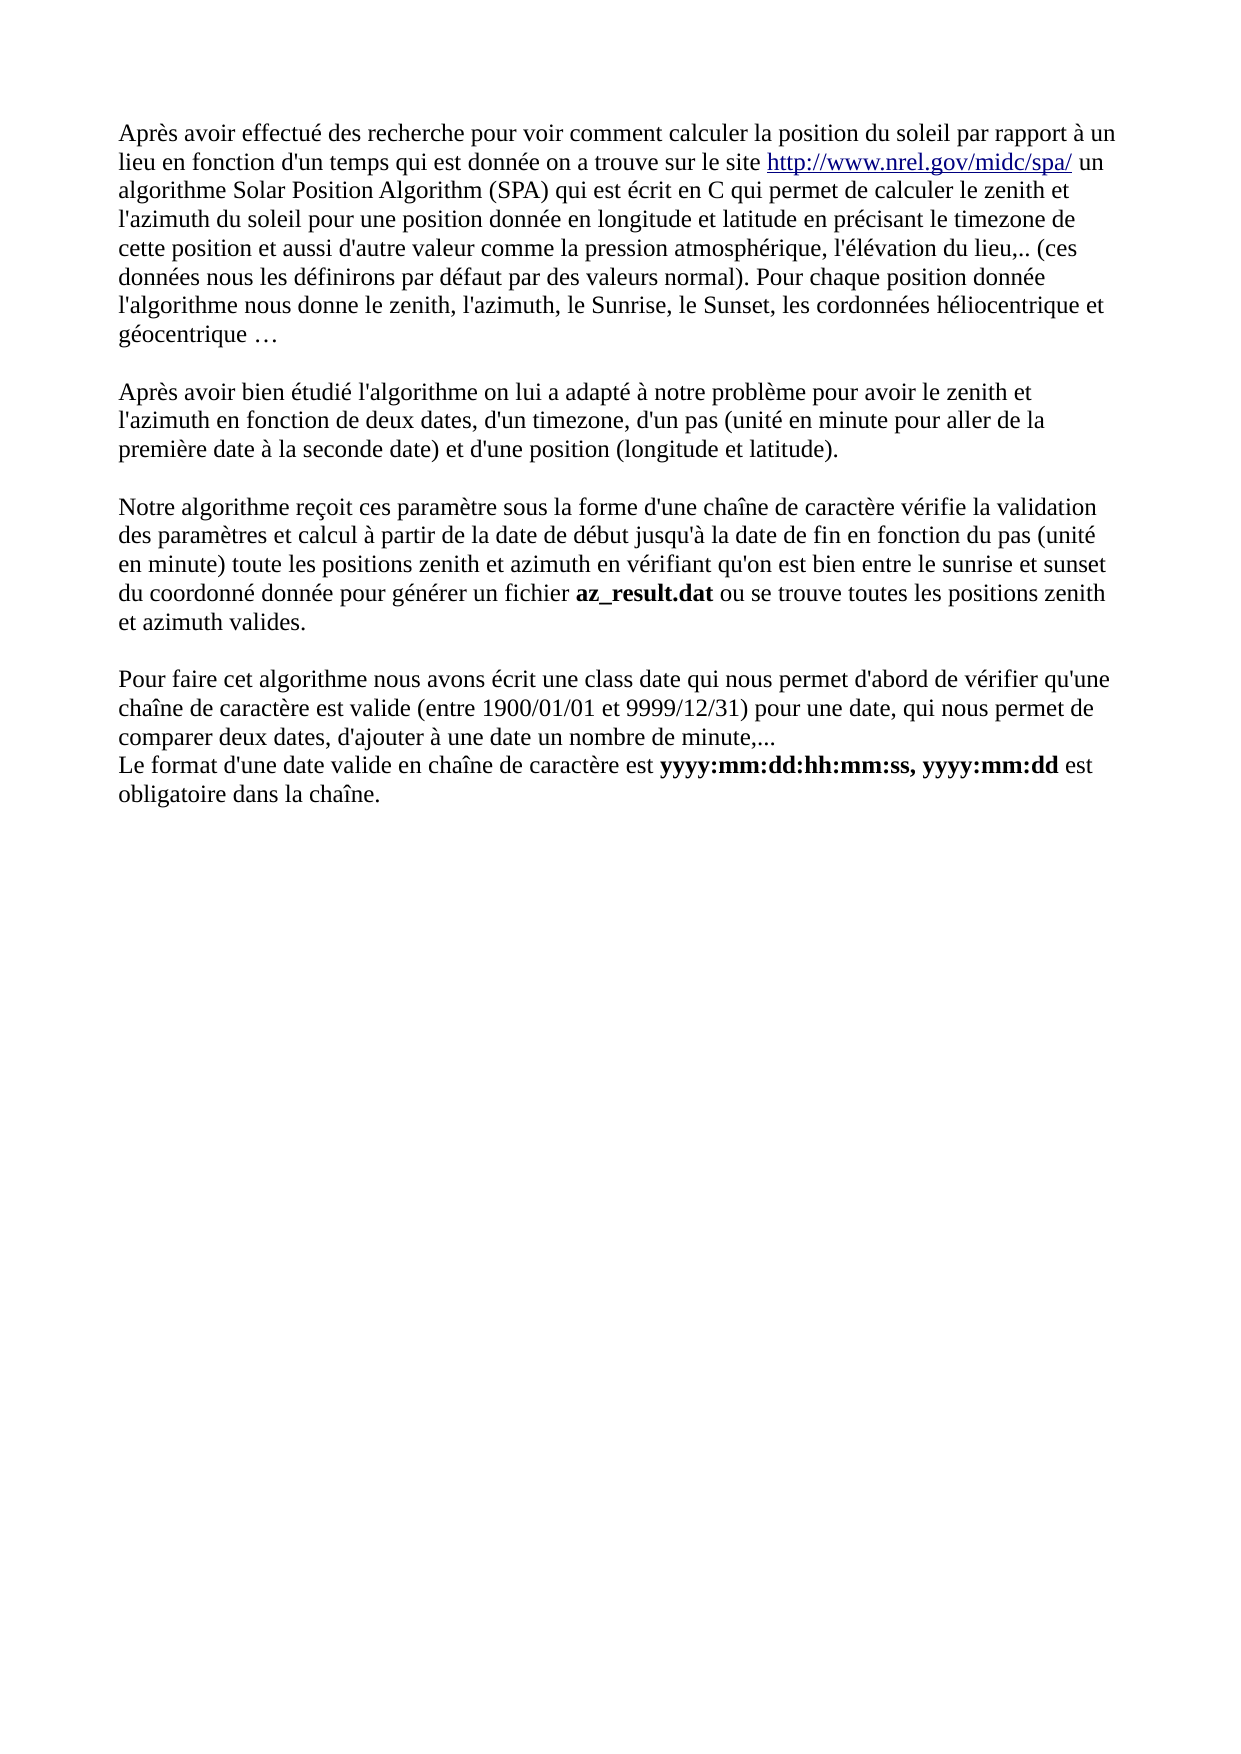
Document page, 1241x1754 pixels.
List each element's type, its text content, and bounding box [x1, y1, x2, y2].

text Pour faire cet algorithme nous avons écrit une class date qui nous permet d'abord de vérifier qu'une chaîne de caractère est valide (entre 1900/01/01 et 9999/12/31) pour une date, qui nous permet de comparer deux dates, d'ajouter à une date un nombre de minute,... [118, 664, 1122, 751]
text Après avoir effectué des recherche pour voir comment calculer la position du soleil par rapport à un lieu en fonction d'un temps qui est donnée on a trouve sur le site http://www.nrel.gov/midc/spa/ un algorithme Solar Position Algorithm (SPA) qui est écrit en C qui permet de calculer le zenith et l'azimuth du soleil pour une position donnée en longitude et latitude en précisant le timezone de cette position et aussi d'autre valeur comme la pression atmosphérique, l'élévation du lieu,.. (ces données nous les définirons par défaut par des valeurs normal). Pour chaque position donnée l'algorithme nous donne le zenith, l'azimuth, le Sunrise, le Sunset, les cordonnées héliocentrique et géocentrique … [118, 118, 1122, 348]
text Après avoir bien étudié l'algorithme on lui a adapté à notre problème pour avoir le zenith et l'azimuth en fonction de deux dates, d'un timezone, d'un pas (unité en minute pour aller de la première date à la seconde date) et d'une position (longitude et latitude). [118, 377, 1122, 463]
text Le format d'une date valide en chaîne de caractère est yyyy:mm:dd:hh:mm:ss, yyyy:mm:dd est obligatoire dans la chaîne. [118, 751, 1122, 808]
text Notre algorithme reçoit ces paramètre sous la forme d'une chaîne de caractère vérifie la validation des paramètres et calcul à partir de la date de début jusqu'à la date de fin en fonction du pas (unité en minute) toute les positions zenith et azimuth en vérifiant qu'on est bien entre le sunrise et sunset du coordonné donnée pour générer un fichier az_result.dat ou se trouve toutes les positions zenith et azimuth valides. [118, 492, 1122, 636]
